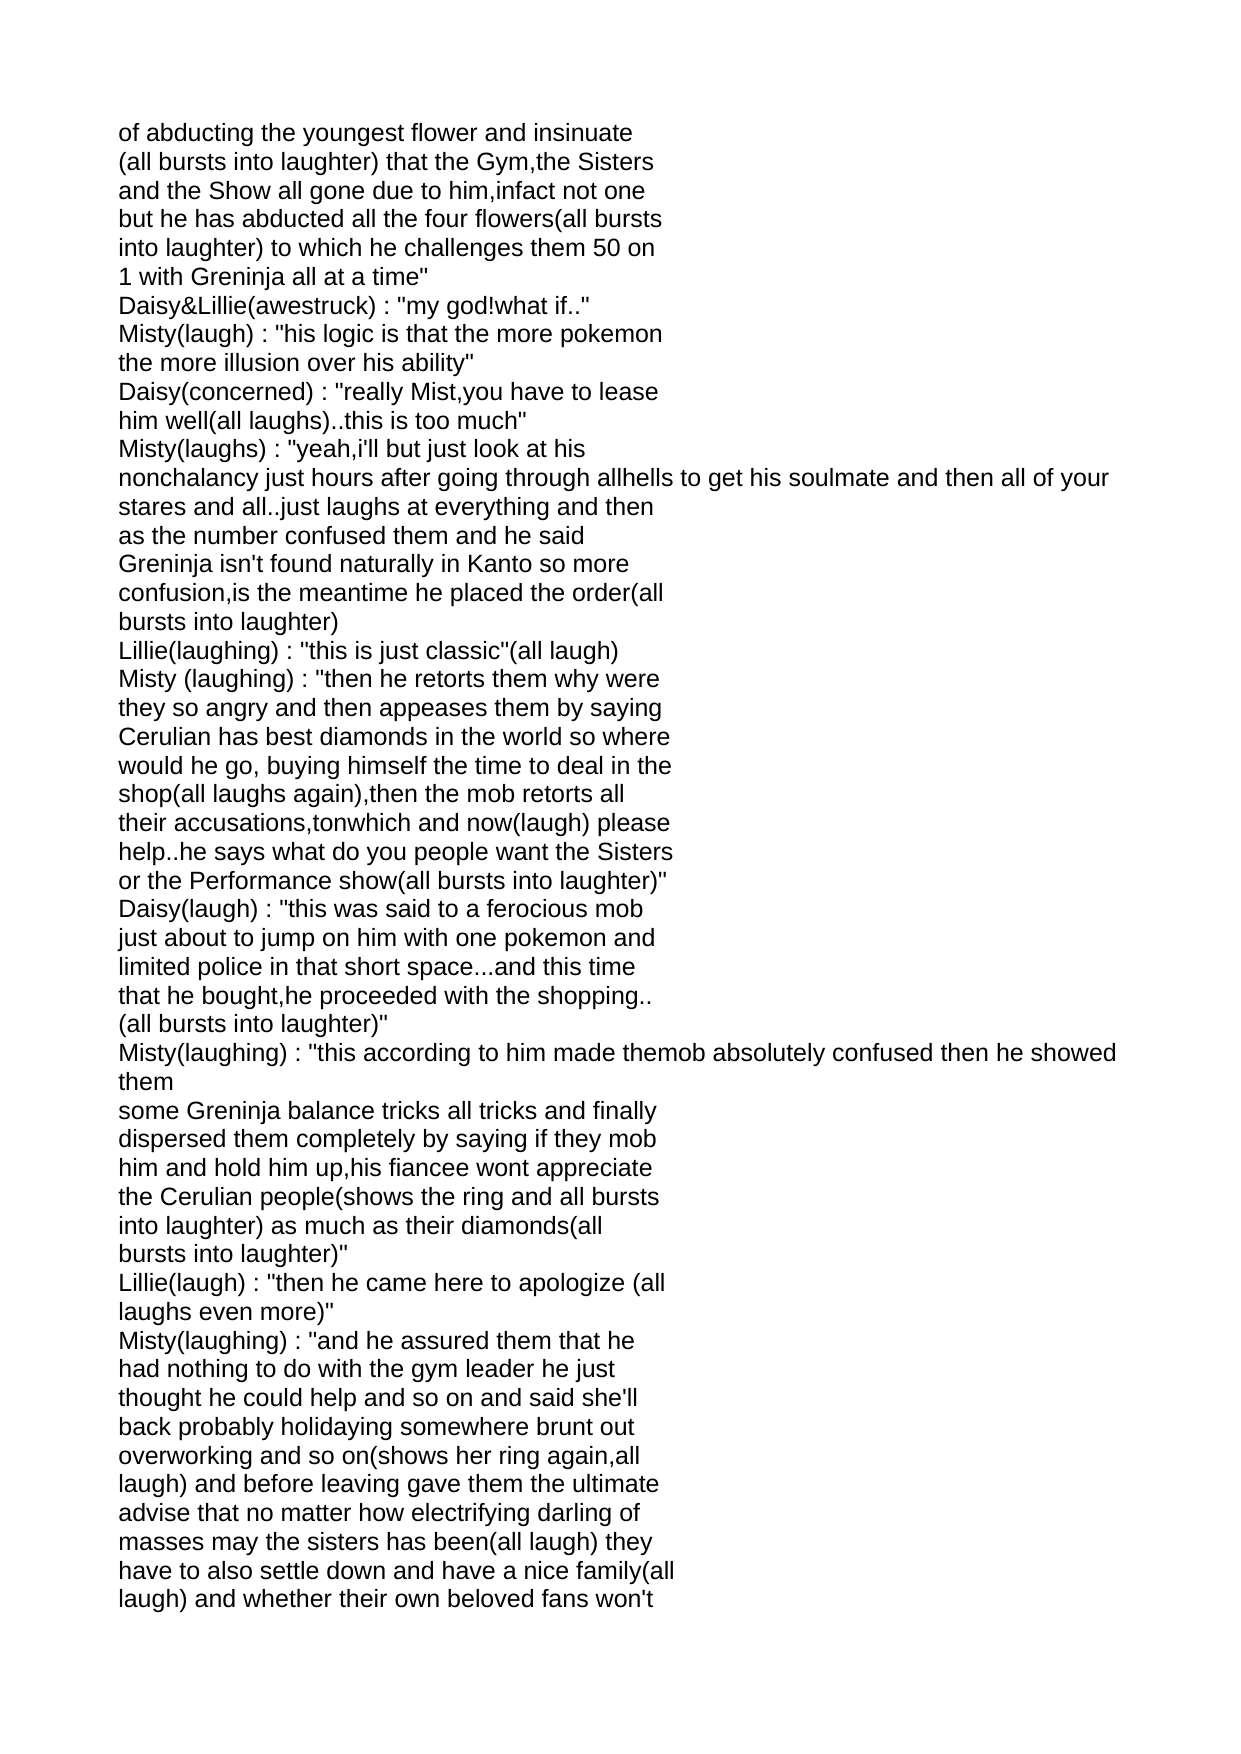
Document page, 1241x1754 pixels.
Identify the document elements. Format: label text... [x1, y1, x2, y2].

text dispersed them completely by saying if they mob [118, 1124, 1122, 1153]
text Lillie(laughing) : "this is just classic"(all laugh) [118, 636, 1122, 664]
text into laughter) as much as their diamonds(all [118, 1211, 1122, 1239]
text Misty(laughing) : "and he assured them that he [118, 1326, 1122, 1354]
text Daisy(laugh) : "this was said to a ferocious mob [118, 894, 1122, 923]
text masses may the sisters has been(all laugh) they [118, 1527, 1122, 1556]
text (all bursts into laughter) that the Gym,the Sisters [118, 147, 1122, 176]
text that he bought,he proceeded with the shopping.. [118, 981, 1122, 1009]
text had nothing to do with the gym leader he just [118, 1354, 1122, 1383]
text have to also settle down and have a nice family(all [118, 1556, 1122, 1584]
text Misty(laughs) : "yeah,i'll but just look at his [118, 434, 1122, 463]
text bursts into laughter)" [118, 1239, 1122, 1268]
text stares and all..just laughs at everything and then [118, 492, 1122, 521]
text some Greninja balance tricks all tricks and finally [118, 1096, 1122, 1124]
text the more illusion over his ability" [118, 348, 1122, 377]
text bursts into laughter) [118, 607, 1122, 636]
text Greninja isn't found naturally in Kanto so more [118, 549, 1122, 578]
text 1 with Greninja all at a time" [118, 262, 1122, 291]
text Misty(laugh) : "his logic is that the more pokemon [118, 319, 1122, 348]
text help..he says what do you people want the Sisters [118, 837, 1122, 866]
text Daisy(concerned) : "really Mist,you have to lease [118, 377, 1122, 406]
text laugh) and whether their own beloved fans won't [118, 1584, 1122, 1613]
text or the Performance show(all bursts into laughter)" [118, 866, 1122, 894]
text but he has abducted all the four flowers(all bursts [118, 204, 1122, 233]
text shop(all laughs again),then the mob retorts all [118, 779, 1122, 808]
text back probably holidaying somewhere brunt out [118, 1412, 1122, 1441]
text Daisy&Lillie(awestruck) : "my god!what if.." [118, 291, 1122, 319]
text laugh) and before leaving gave them the ultimate [118, 1469, 1122, 1498]
text Lillie(laugh) : "then he came here to apologize (all [118, 1268, 1122, 1297]
text him and hold him up,his fiancee wont appreciate [118, 1153, 1122, 1182]
text (all bursts into laughter)" [118, 1009, 1122, 1038]
text they so angry and then appeases them by saying [118, 693, 1122, 722]
text confusion,is the meantime he placed the order(all [118, 578, 1122, 607]
text nonchalancy just hours after going through allhells to get his soulmate and then all of your [118, 463, 1122, 492]
text into laughter) to which he challenges them 50 on [118, 233, 1122, 262]
text limited police in that short space...and this time [118, 952, 1122, 981]
text as the number confused them and he said [118, 521, 1122, 549]
text and the Show all gone due to him,infact not one [118, 176, 1122, 204]
text their accusations,tonwhich and now(laugh) please [118, 808, 1122, 837]
text him well(all laughs)..this is too much" [118, 406, 1122, 434]
text just about to jump on him with one pokemon and [118, 923, 1122, 952]
text laughs even more)" [118, 1297, 1122, 1326]
text Cerulian has best diamonds in the world so where [118, 722, 1122, 751]
text Misty(laughing) : "this according to him made themob absolutely confused then he showed them [118, 1038, 1122, 1096]
text thought he could help and so on and said she'll [118, 1383, 1122, 1412]
text overworking and so on(shows her ring again,all [118, 1441, 1122, 1469]
text advise that no matter how electrifying darling of [118, 1498, 1122, 1527]
text would he go, buying himself the time to deal in the [118, 751, 1122, 779]
text of abducting the youngest flower and insinuate [118, 118, 1122, 147]
text the Cerulian people(shows the ring and all bursts [118, 1182, 1122, 1211]
text Misty (laughing) : "then he retorts them why were [118, 664, 1122, 693]
